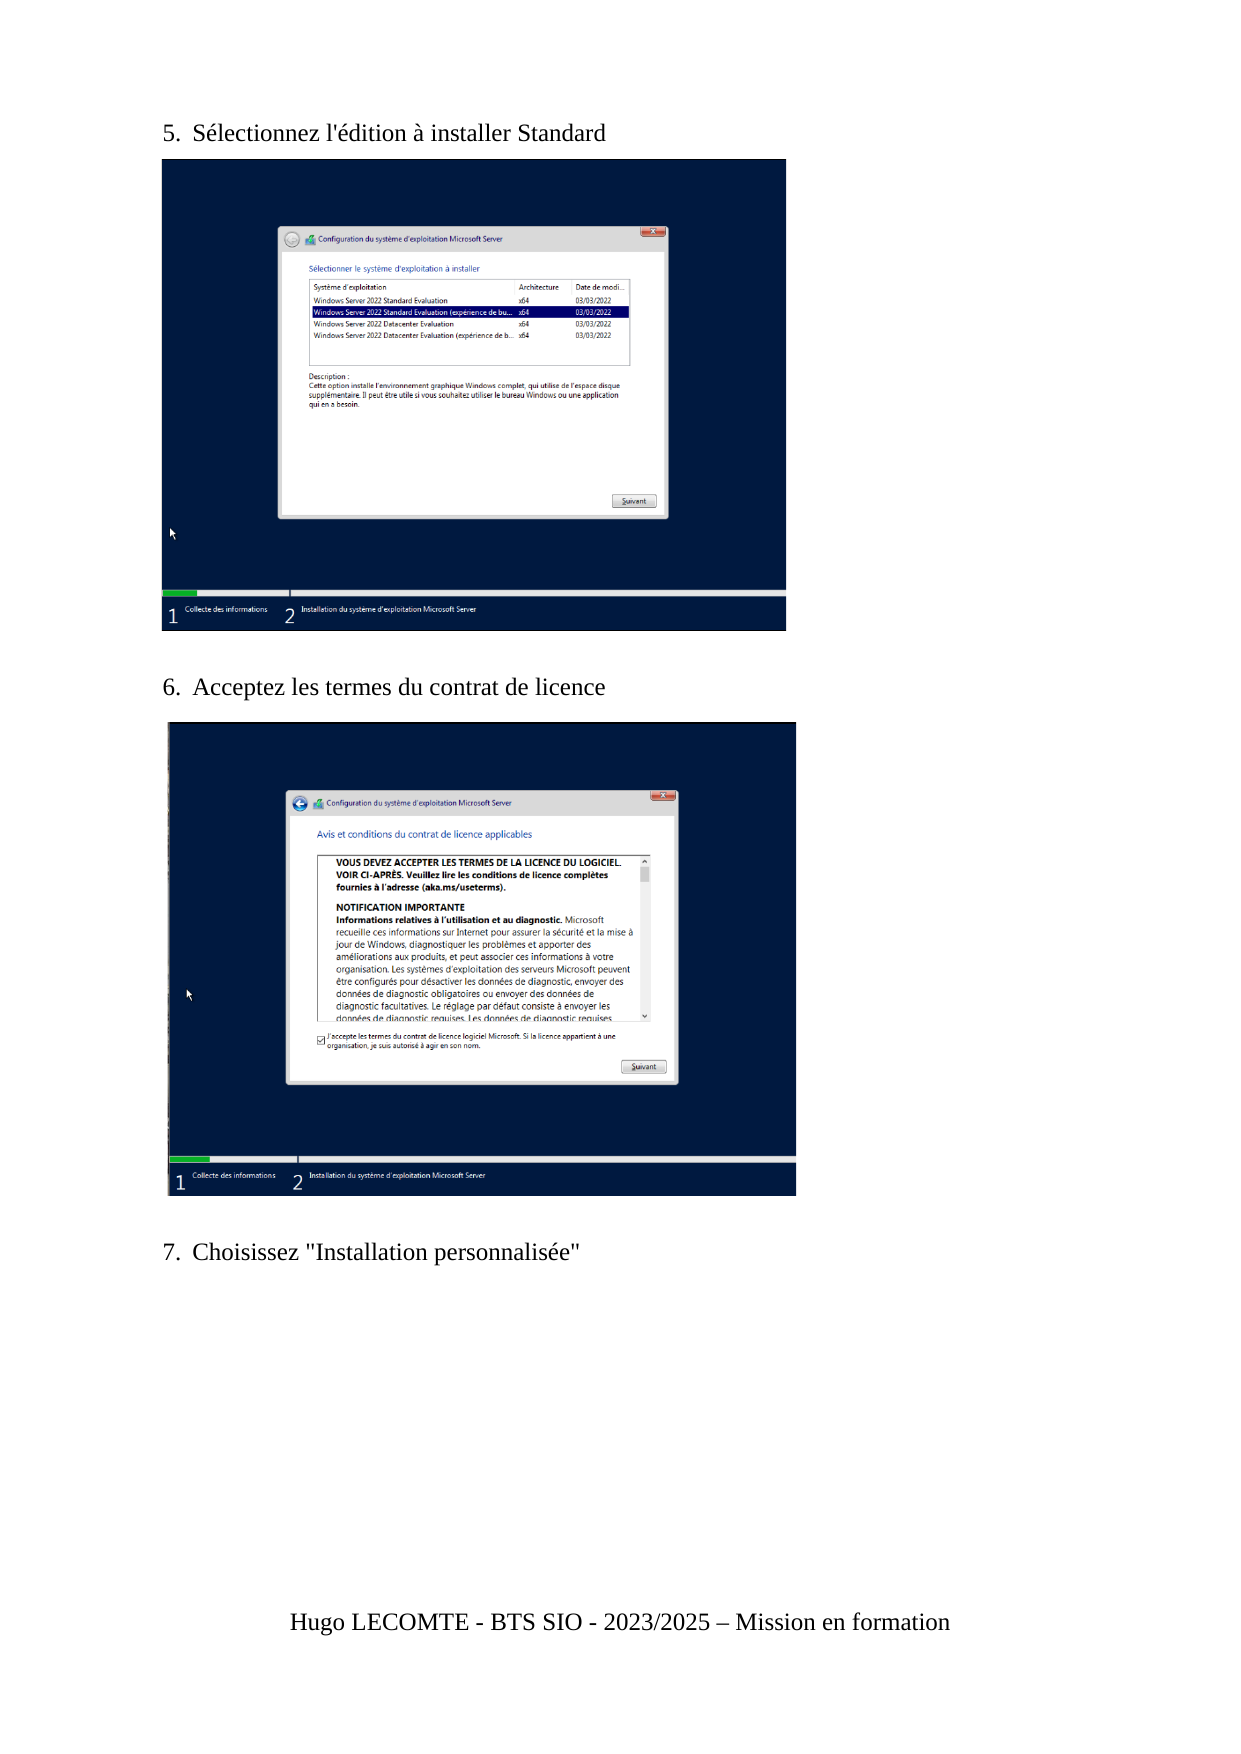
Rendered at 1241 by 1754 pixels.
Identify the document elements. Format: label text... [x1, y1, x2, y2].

list Sélectionnez l'édition à installer Standard [162, 118, 1122, 147]
list Choisissez "Installation personnalisée" [162, 1237, 1122, 1266]
picture [167, 722, 797, 1196]
list Acceptez les termes du contrat de licence [162, 672, 1122, 701]
picture [161, 159, 787, 631]
